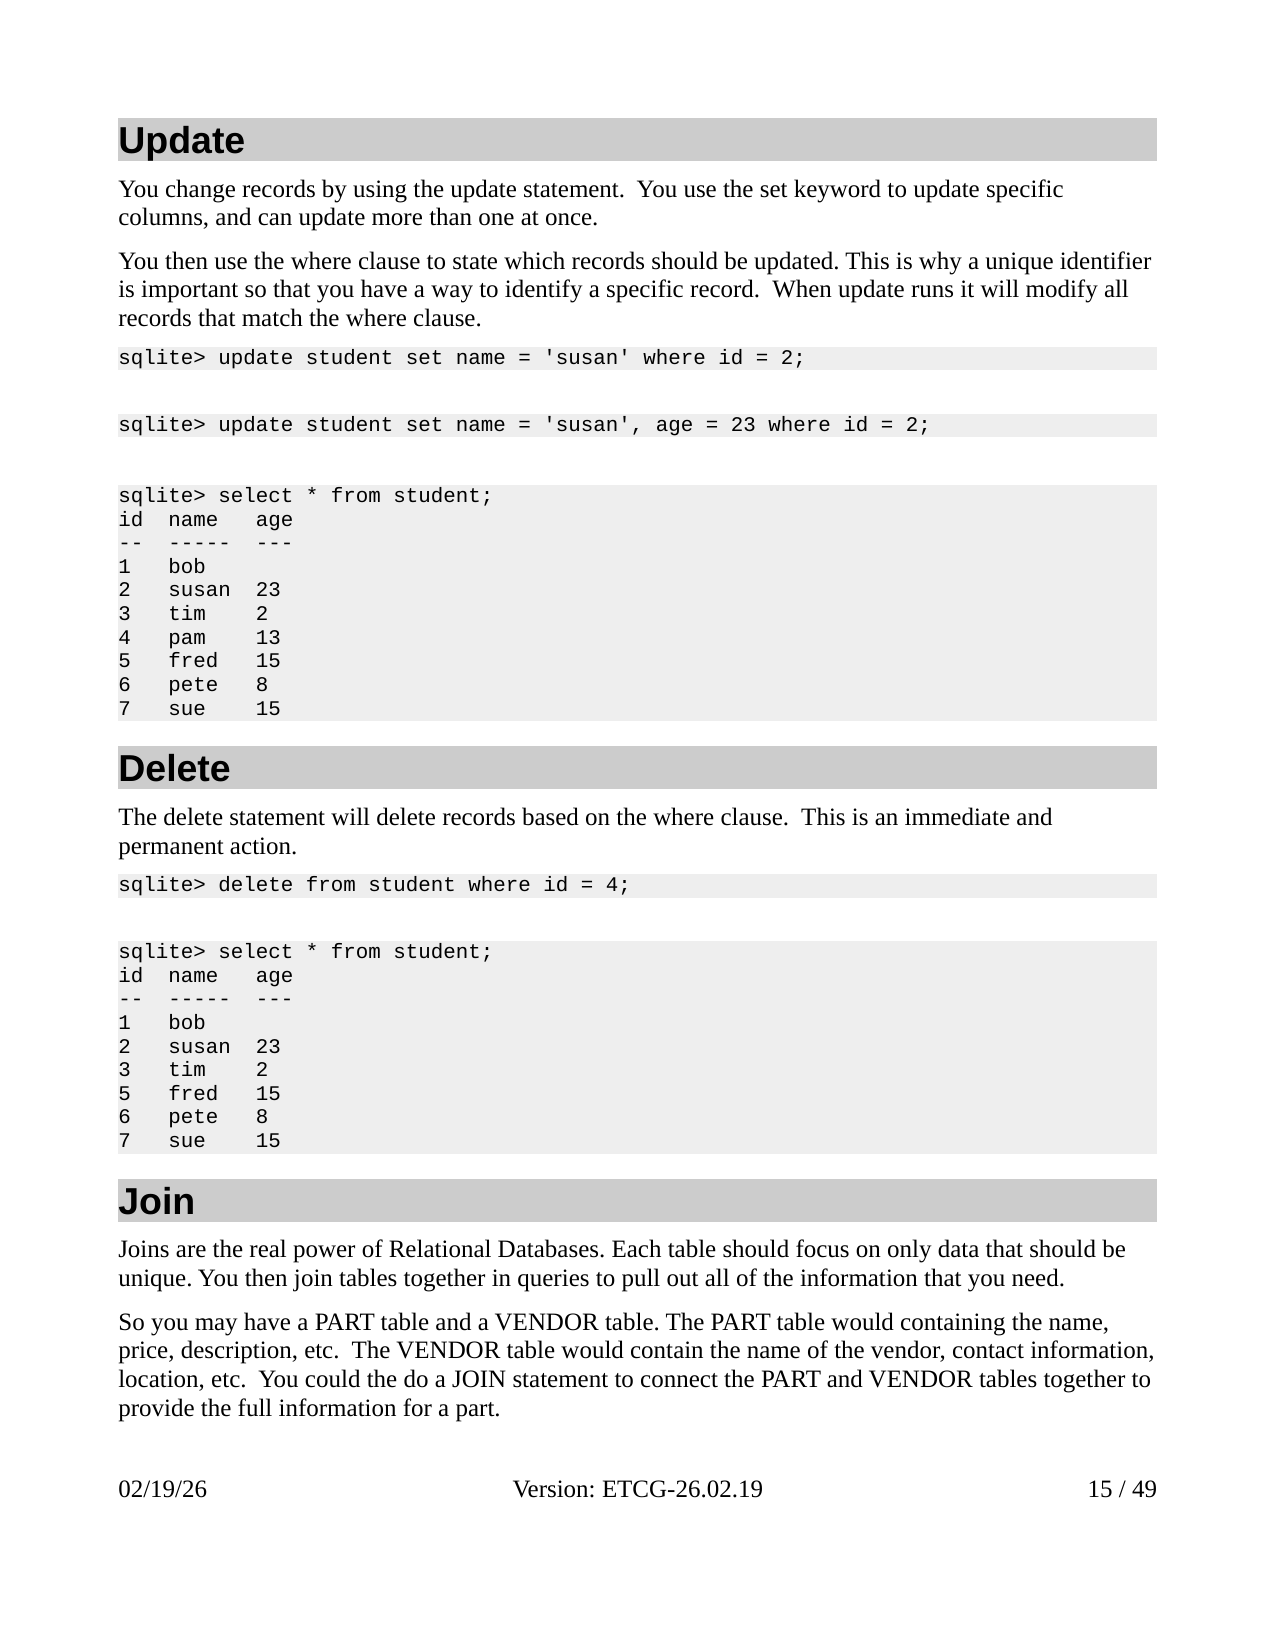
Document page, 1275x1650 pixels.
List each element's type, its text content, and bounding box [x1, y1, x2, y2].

text 5 fred 15 [118, 650, 1157, 674]
subtitle Update [118, 118, 1157, 161]
text sqlite> delete from student where id = 4; [118, 874, 1157, 898]
text So you may have a PART table and a VENDOR table. The PART table would containing the name, price, description, etc. The VENDOR table would contain the name of the vendor, contact information, location, etc. You could the do a JOIN statement to connect the PART and VENDOR tables together to provide the full information for a part. [118, 1307, 1157, 1422]
text id name age [118, 965, 1157, 988]
text Joins are the real power of Relational Databases. Each table should focus on only data that should be unique. You then join tables together in queries to pull out all of the information that you need. [118, 1234, 1157, 1292]
text sqlite> select * from student; [118, 485, 1157, 508]
text -- ----- --- [118, 988, 1157, 1012]
text 6 pete 8 [118, 674, 1157, 698]
text 4 pam 13 [118, 627, 1157, 650]
text You change records by using the update statement. You use the set keyword to update specific columns, and can update more than one at once. [118, 174, 1157, 231]
text 5 fred 15 [118, 1083, 1157, 1107]
text 2 susan 23 [118, 579, 1157, 603]
subtitle Delete [118, 746, 1157, 789]
text 2 susan 23 [118, 1036, 1157, 1059]
text 3 tim 2 [118, 603, 1157, 627]
text 3 tim 2 [118, 1059, 1157, 1083]
text 1 bob [118, 556, 1157, 579]
text 1 bob [118, 1012, 1157, 1036]
text 7 sue 15 [118, 1130, 1157, 1154]
text id name age [118, 508, 1157, 532]
subtitle Join [118, 1179, 1157, 1222]
text sqlite> update student set name = 'susan' where id = 2; [118, 347, 1157, 370]
text 6 pete 8 [118, 1107, 1157, 1130]
text sqlite> update student set name = 'susan', age = 23 where id = 2; [118, 414, 1157, 437]
text The delete statement will delete records based on the where clause. This is an immediate and permanent action. [118, 802, 1157, 859]
text You then use the where clause to state which records should be updated. This is why a unique identifier is important so that you have a way to identify a specific record. When update runs it will modify all records that match the where clause. [118, 246, 1157, 332]
text sqlite> select * from student; [118, 941, 1157, 965]
text 7 sue 15 [118, 698, 1157, 721]
text -- ----- --- [118, 532, 1157, 556]
